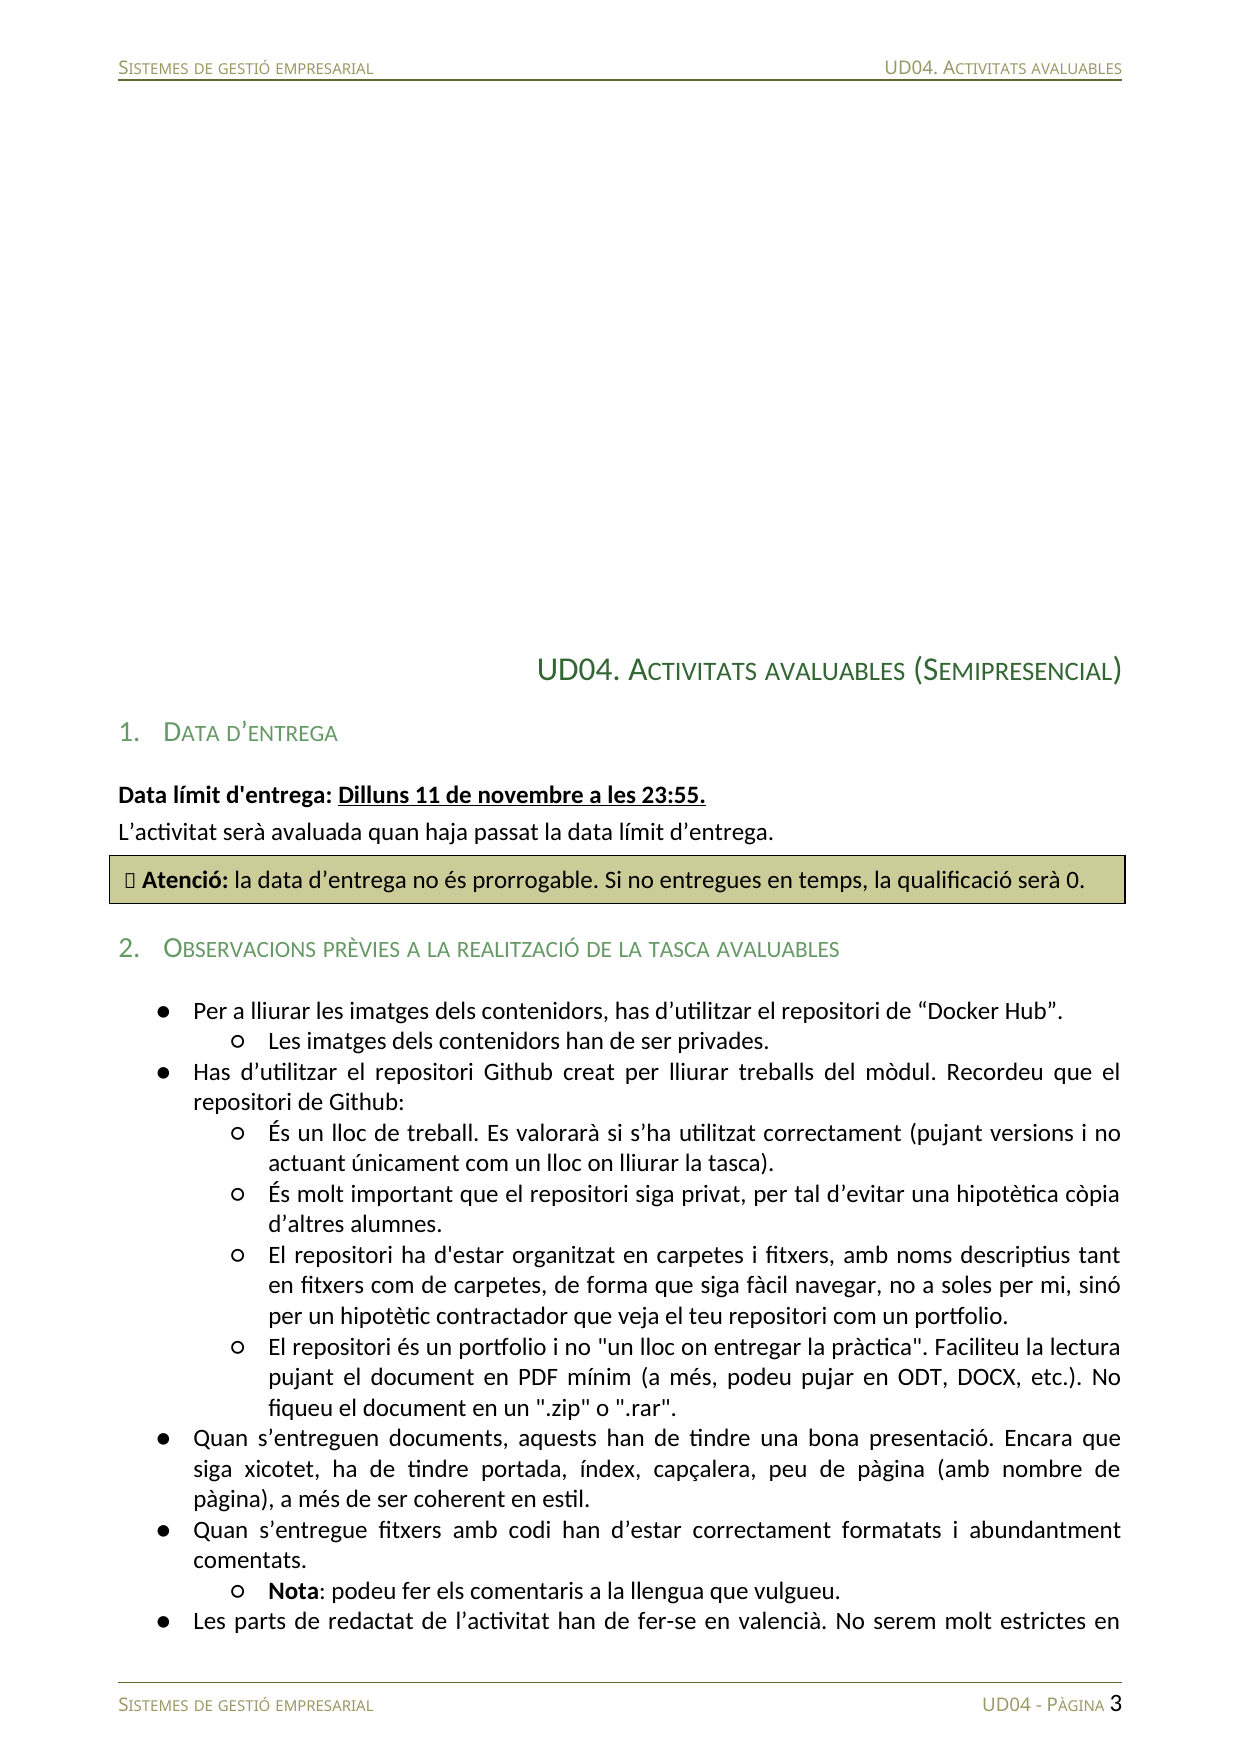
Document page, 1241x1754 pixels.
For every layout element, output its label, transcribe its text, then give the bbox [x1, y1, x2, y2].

text Data límit d'entrega: Dilluns 11 de novembre a les 23:55. [118, 779, 1122, 809]
list El repositori ha d'estar organitzat en carpetes i fitxers, amb noms descriptius tant en fitxers com de carpetes, de forma que siga fàcil navegar, no a soles per mi, sinó per un hipotètic contractador que veja el teu repositori com un portfolio. [231, 1239, 1122, 1331]
list El repositori és un portfolio i no "un lloc on entregar la pràctica". Faciliteu la lectura pujant el document en PDF mínim (a més, podeu pujar en ODT, DOCX, etc.). No fiqueu el document en un ".zip" o ".rar". [231, 1331, 1122, 1422]
list Has d’utilitzar el repositori Github creat per lliurar treballs del mòdul. Recordeu que el repositori de Github: [156, 1056, 1122, 1117]
list Per a lliurar les imatges dels contenidors, has d’utilitzar el repositori de “Docker Hub”. [156, 995, 1122, 1025]
list Quan s’entregue fitxers amb codi han d’estar correctament formatats i abundantment comentats. [156, 1514, 1122, 1575]
list Les parts de redactat de l’activitat han de fer-se en valencià. No serem molt estrictes en [156, 1605, 1122, 1636]
text ❕ Atenció: la data d’entrega no és prorrogable. Si no entregues en temps, la qualificació serà 0. [110, 856, 1124, 903]
subtitle Data d’entrega [118, 713, 1122, 749]
list Quan s’entreguen documents, aquests han de tindre una bona presentació. Encara que siga xicotet, ha de tindre portada, índex, capçalera, peu de pàgina (amb nombre de pàgina), a més de ser coherent en estil. [156, 1422, 1122, 1514]
text L’activitat serà avaluada quan haja passat la data límit d’entrega. [118, 816, 1122, 846]
text UD04. Activitats avaluables (Semipresencial) [118, 647, 1122, 688]
subtitle Observacions prèvies a la realització de la tasca avaluables [118, 929, 1122, 965]
list És molt important que el repositori siga privat, per tal d’evitar una hipotètica còpia d’altres alumnes. [231, 1178, 1122, 1239]
list Nota: podeu fer els comentaris a la llengua que vulgueu. [231, 1575, 1122, 1605]
list És un lloc de treball. Es valorarà si s’ha utilitzat correctament (pujant versions i no actuant únicament com un lloc on lliurar la tasca). [231, 1117, 1122, 1178]
list Les imatges dels contenidors han de ser privades. [231, 1025, 1122, 1056]
